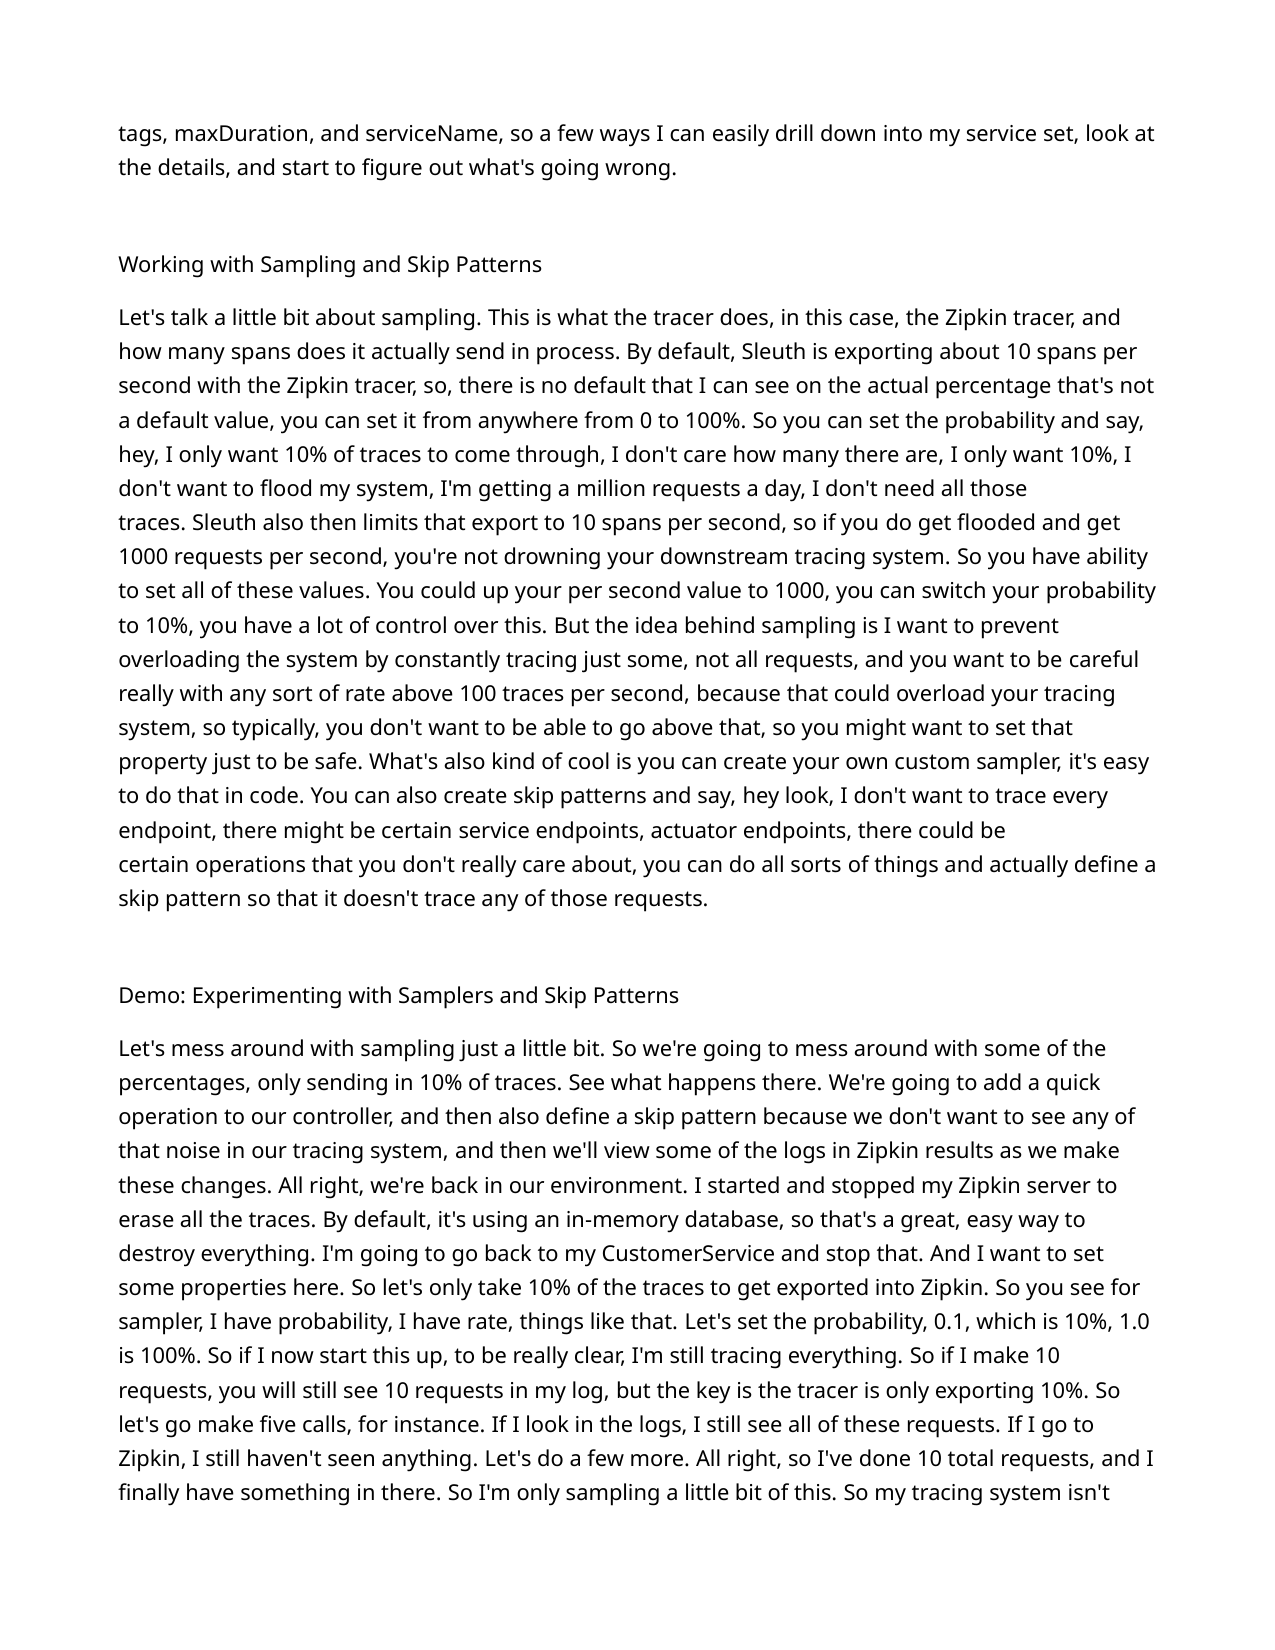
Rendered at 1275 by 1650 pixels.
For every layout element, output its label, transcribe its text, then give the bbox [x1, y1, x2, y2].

text Let's talk a little bit about sampling. This is what the tracer does, in this case, the Zipkin tracer, and how many spans does it actually send in process. By default, Sleuth is exporting about 10 spans per second with the Zipkin tracer, so, there is no default that I can see on the actual percentage that's not a default value, you can set it from anywhere from 0 to 100%. So you can set the probability and say, hey, I only want 10% of traces to come through, I don't care how many there are, I only want 10%, I don't want to flood my system, I'm getting a million requests a day, I don't need all those traces. Sleuth also then limits that export to 10 spans per second, so if you do get flooded and get 1000 requests per second, you're not drowning your downstream tracing system. So you have ability to set all of these values. You could up your per second value to 1000, you can switch your probability to 10%, you have a lot of control over this. But the idea behind sampling is I want to prevent overloading the system by constantly tracing just some, not all requests, and you want to be careful really with any sort of rate above 100 traces per second, because that could overload your tracing system, so typically, you don't want to be able to go above that, so you might want to set that property just to be safe. What's also kind of cool is you can create your own custom sampler, it's easy to do that in code. You can also create skip patterns and say, hey look, I don't want to trace every endpoint, there might be certain service endpoints, actuator endpoints, there could be certain operations that you don't really care about, you can do all sorts of things and actually define a skip pattern so that it doesn't trace any of those requests. [118, 302, 1157, 913]
subtitle Working with Sampling and Skip Patterns [118, 249, 1157, 279]
subtitle Demo: Experimenting with Samplers and Skip Patterns [118, 980, 1157, 1009]
text tags, maxDuration, and serviceName, so a few ways I can easily drill down into my service set, look at the details, and start to figure out what's going wrong. [118, 118, 1157, 182]
text Let's mess around with sampling just a little bit. So we're going to mess around with some of the percentages, only sending in 10% of traces. See what happens there. We're going to add a quick operation to our controller, and then also define a skip pattern because we don't want to see any of that noise in our tracing system, and then we'll view some of the logs in Zipkin results as we make these changes. All right, we're back in our environment. I started and stopped my Zipkin server to erase all the traces. By default, it's using an in‑memory database, so that's a great, easy way to destroy everything. I'm going to go back to my CustomerService and stop that. And I want to set some properties here. So let's only take 10% of the traces to get exported into Zipkin. So you see for sampler, I have probability, I have rate, things like that. Let's set the probability, 0.1, which is 10%, 1.0 is 100%. So if I now start this up, to be really clear, I'm still tracing everything. So if I make 10 requests, you will still see 10 requests in my log, but the key is the tracer is only exporting 10%. So let's go make five calls, for instance. If I look in the logs, I still see all of these requests. If I go to Zipkin, I still haven't seen anything. Let's do a few more. All right, so I've done 10 total requests, and I finally have something in there. So I'm only sampling a little bit of this. So my tracing system isn't [118, 1033, 1157, 1507]
